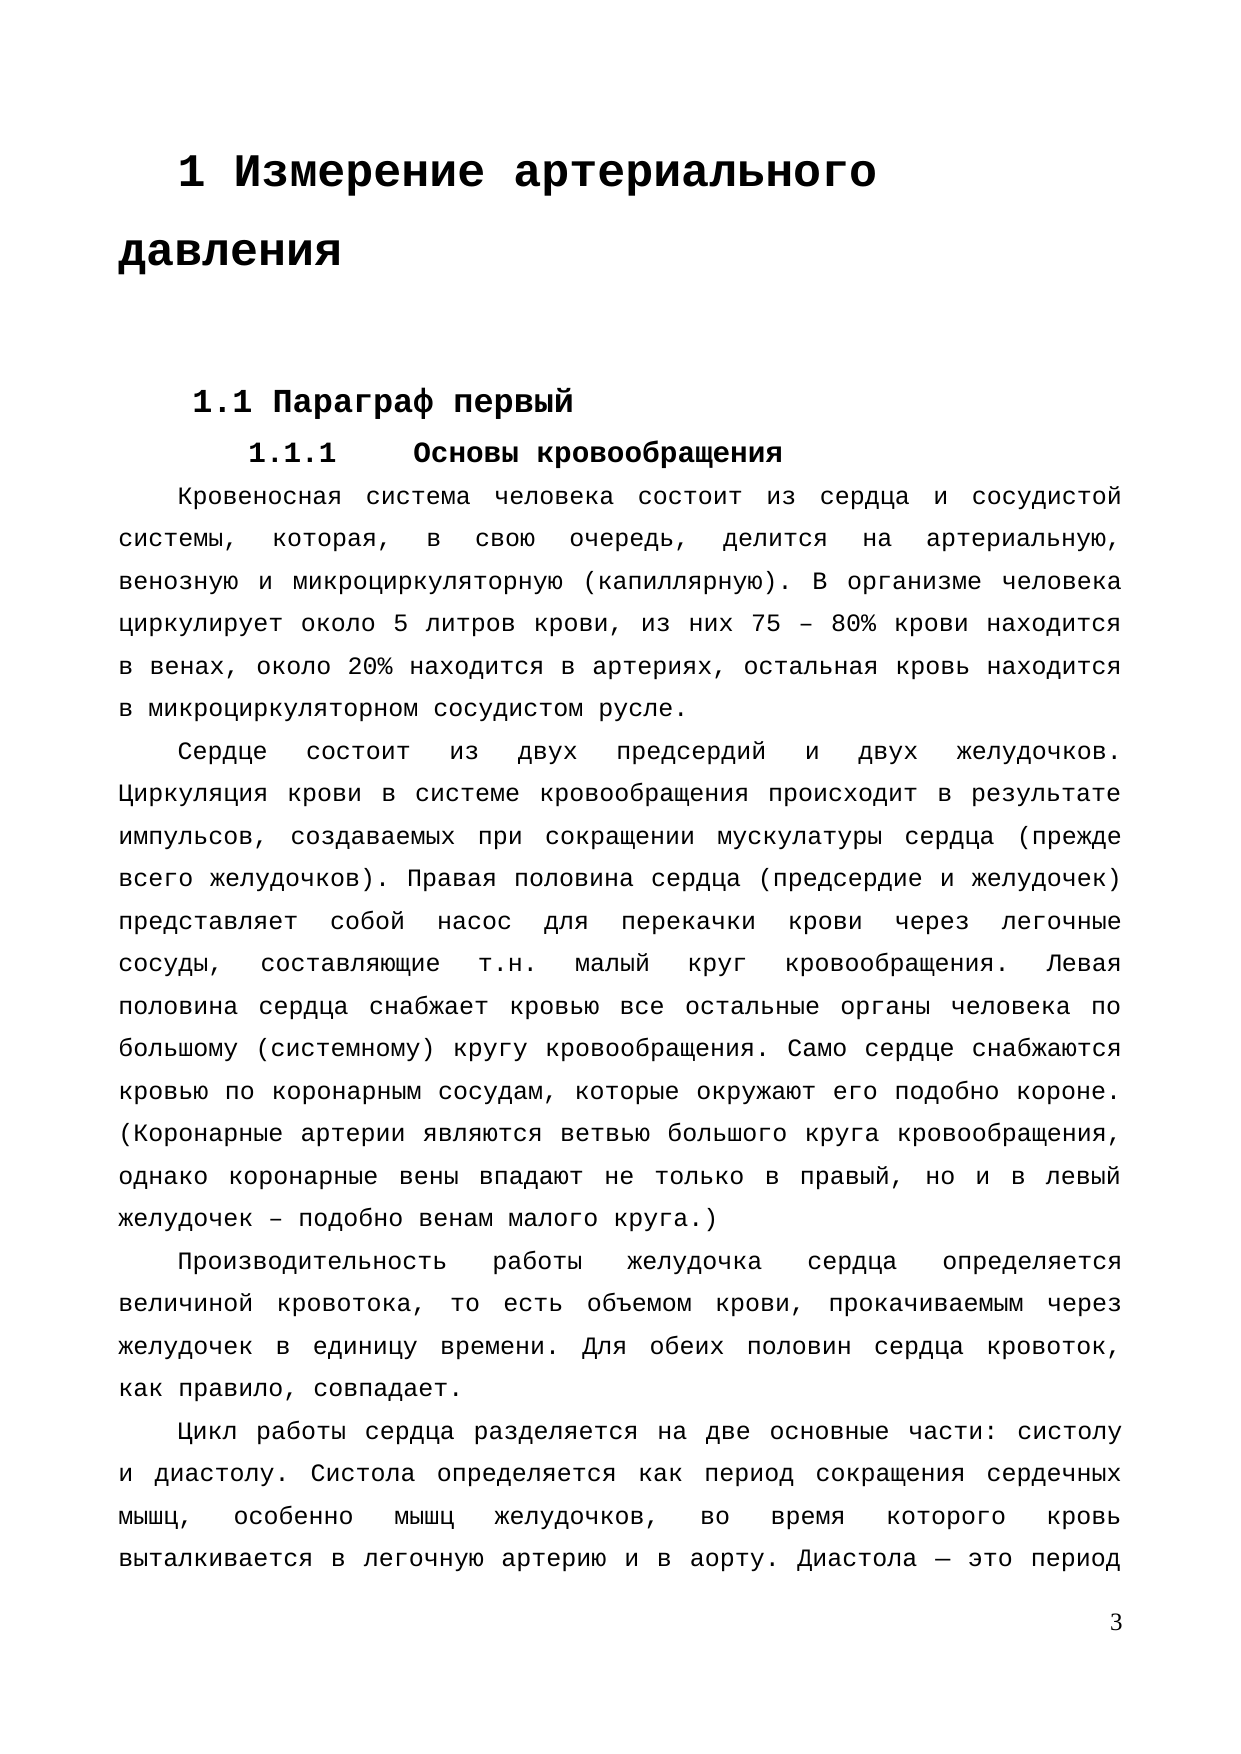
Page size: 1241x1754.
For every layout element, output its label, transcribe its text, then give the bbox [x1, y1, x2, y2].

subtitle Основы кровообращения [231, 438, 1122, 471]
text Цикл работы сердца разделяется на две основные части: систолу и диастолу. Систола определяется как период сокращения сердечных мышц, особенно мышц желудочков, во время которого кровь выталкивается в легочную артерию и в аорту. Диастола — это период [118, 1418, 1122, 1574]
text Кровеносная система человека состоит из сердца и сосудистой системы, которая, в свою очередь, делится на артериальную, венозную и микроциркуляторную (капиллярную). В организме человека циркулирует около 5 литров крови, из них 75 – 80% крови находится в венах, около 20% находится в артериях, остальная кровь находится в микроциркуляторном сосудистом русле. [118, 483, 1122, 724]
text Производительность работы желудочка сердца определяется величиной кровотока, то есть объемом крови, прокачиваемым через желудочек в единицу времени. Для обеих половин сердца кровоток, как правило, совпадает. [118, 1248, 1122, 1404]
subtitle Параграф первый [118, 385, 1122, 423]
subtitle Измерение артериального давления [118, 148, 1122, 280]
text Сердце состоит из двух предсердий и двух желудочков. Циркуляция крови в системе кровообращения происходит в результате импульсов, создаваемых при сокращении мускулатуры сердца (прежде всего желудочков). Правая половина сердца (предсердие и желудочек) представляет собой насос для перекачки крови через легочные сосуды, составляющие т.н. малый круг кровообращения. Левая половина сердца снабжает кровью все остальные органы человека по большому (системному) кругу кровообращения. Само сердце снабжаются кровью по коронарным сосудам, которые окружают его подобно короне. (Коронарные артерии являются ветвью большого круга кровообращения, однако коронарные вены впадают не только в правый, но и в левый желудочек – подобно венам малого круга.) [118, 738, 1122, 1234]
